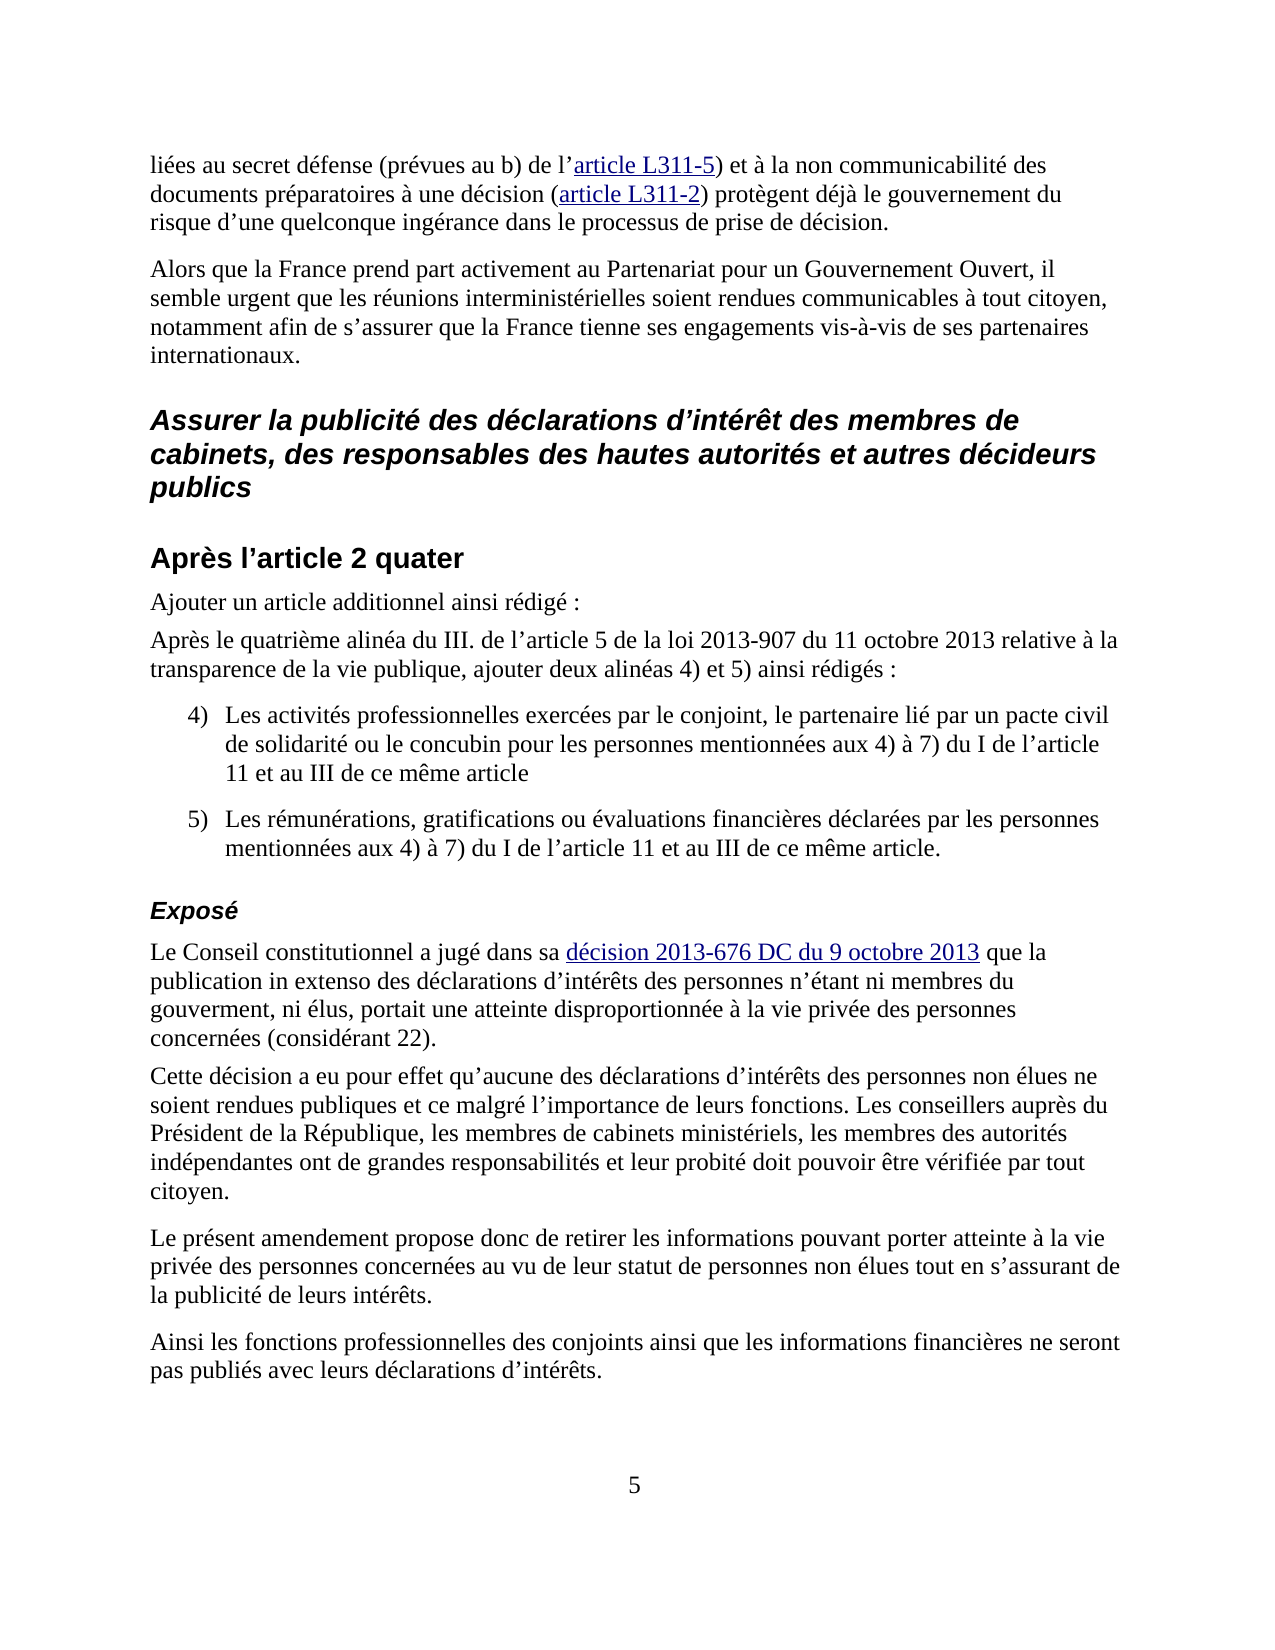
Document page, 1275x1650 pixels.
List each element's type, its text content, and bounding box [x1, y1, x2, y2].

text liées au secret défense (prévues au b) de l’article L311-5) et à la non communicabilité des documents préparatoires à une décision (article L311-2) protègent déjà le gouvernement du risque d’une quelconque ingérance dans le processus de prise de décision. [150, 150, 1125, 236]
subtitle Après l’article 2 quater [150, 541, 1125, 575]
subtitle Exposé [150, 896, 1125, 924]
text Ainsi les fonctions professionnelles des conjoints ainsi que les informations financières ne seront pas publiés avec leurs déclarations d’intérêts. [150, 1327, 1125, 1384]
list Les rémunérations, gratifications ou évaluations financières déclarées par les personnes mentionnées aux 4) à 7) du I de l’article 11 et au III de ce même article. [187, 804, 1125, 862]
list Les activités professionnelles exercées par le conjoint, le partenaire lié par un pacte civil de solidarité ou le concubin pour les personnes mentionnées aux 4) à 7) du I de l’article 11 et au III de ce même article [187, 700, 1125, 787]
subtitle Assurer la publicité des déclarations d’intérêt des membres de cabinets, des responsables des hautes autorités et autres décideurs publics [150, 403, 1125, 504]
text Le Conseil constitutionnel a jugé dans sa décision 2013-676 DC du 9 octobre 2013 que la publication in extenso des déclarations d’intérêts des personnes n’étant ni membres du gouverment, ni élus, portait une atteinte disproportionnée à la vie privée des personnes concernées (considérant 22). [150, 937, 1125, 1052]
text Après le quatrième alinéa du III. de l’article 5 de la loi 2013-907 du 11 octobre 2013 relative à la transparence de la vie publique, ajouter deux alinéas 4) et 5) ainsi rédigés : [150, 625, 1125, 682]
text Ajouter un article additionnel ainsi rédigé : [150, 587, 1125, 616]
text Le présent amendement propose donc de retirer les informations pouvant porter atteinte à la vie privée des personnes concernées au vu de leur statut de personnes non élues tout en s’assurant de la publicité de leurs intérêts. [150, 1223, 1125, 1309]
text Alors que la France prend part activement au Partenariat pour un Gouvernement Ouvert, il semble urgent que les réunions interministérielles soient rendues communicables à tout citoyen, notamment afin de s’assurer que la France tienne ses engagements vis-à-vis de ses partenaires internationaux. [150, 254, 1125, 369]
text Cette décision a eu pour effet qu’aucune des déclarations d’intérêts des personnes non élues ne soient rendues publiques et ce malgré l’importance de leurs fonctions. Les conseillers auprès du Président de la République, les membres de cabinets ministériels, les membres des autorités indépendantes ont de grandes responsabilités et leur probité doit pouvoir être vérifiée par tout citoyen. [150, 1061, 1125, 1205]
